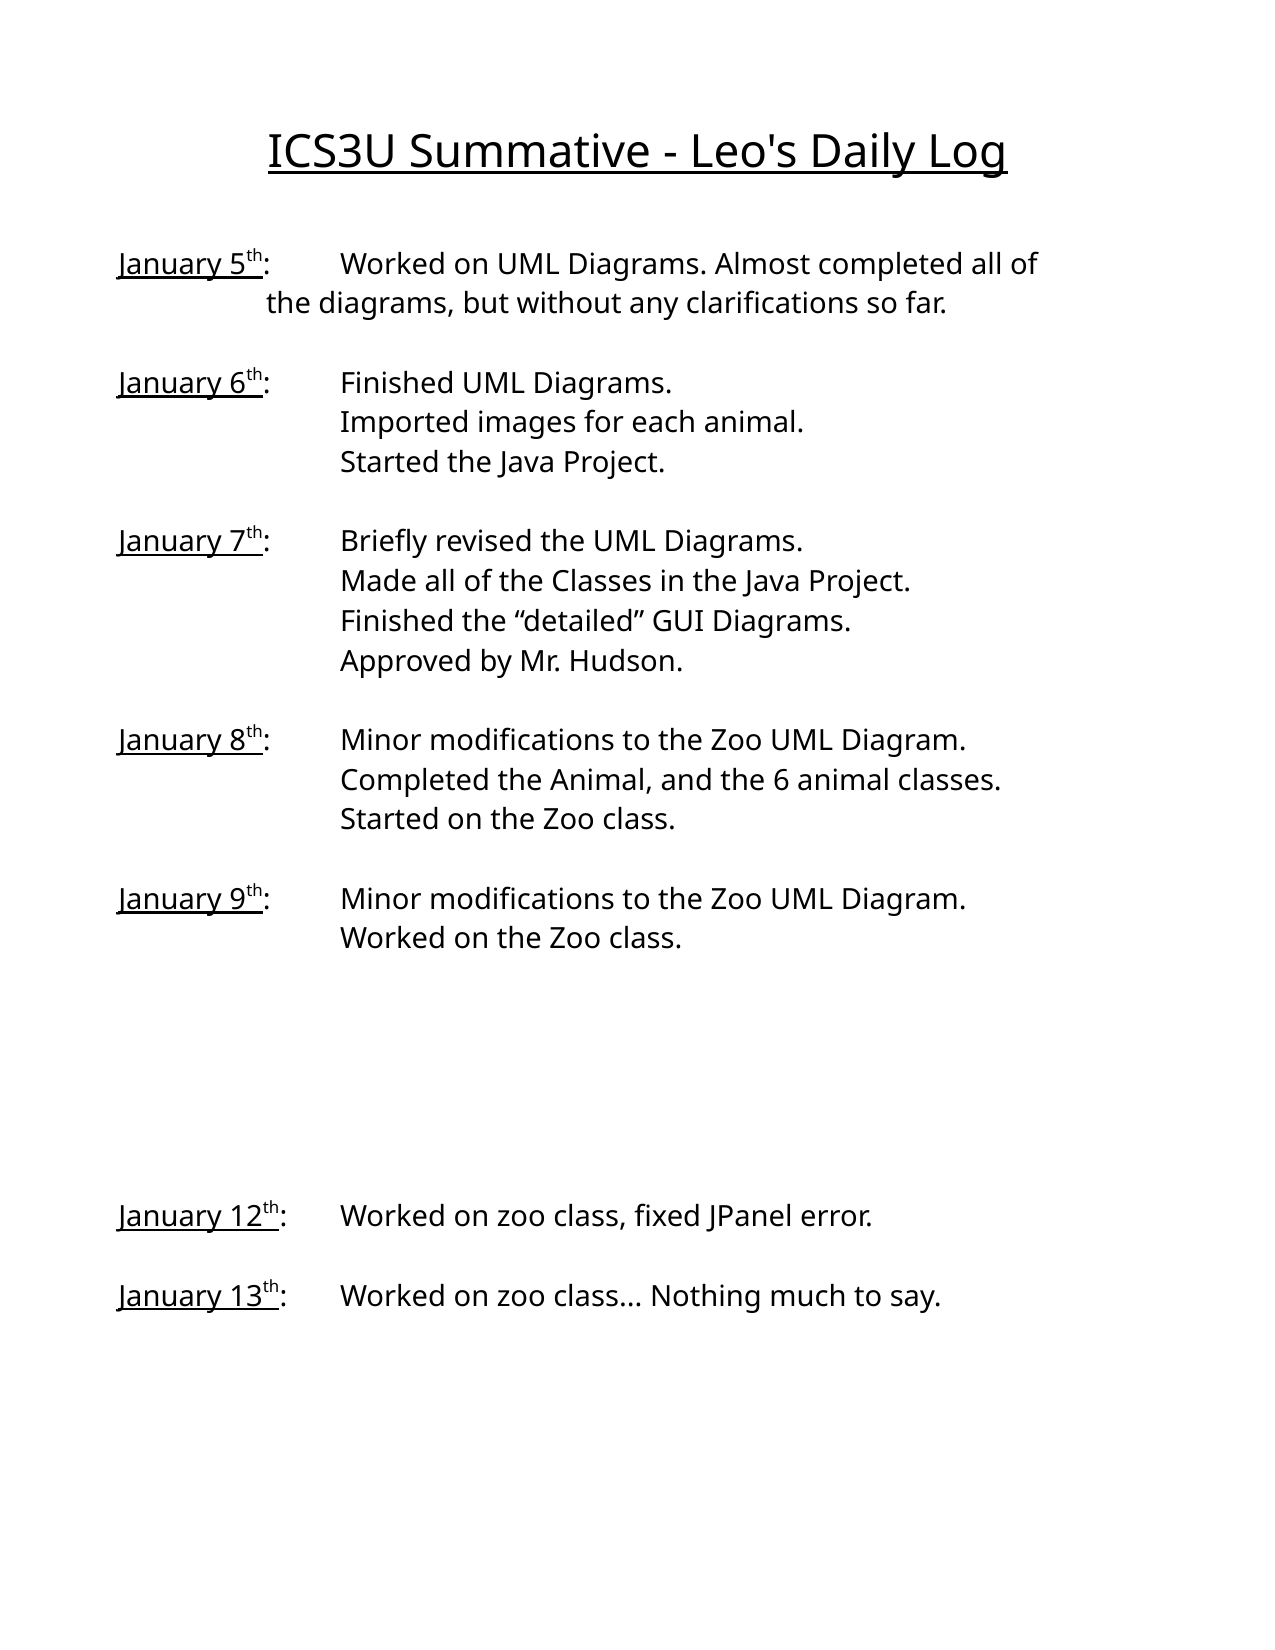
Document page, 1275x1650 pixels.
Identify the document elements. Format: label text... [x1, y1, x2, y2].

text Approved by Mr. Hudson. [118, 640, 1157, 679]
text January 6th: Finished UML Diagrams. [118, 362, 1157, 402]
text Imported images for each animal. [118, 402, 1157, 441]
text Started on the Zoo class. [118, 798, 1157, 838]
text January 9th: Minor modifications to the Zoo UML Diagram. [118, 878, 1157, 918]
text January 8th: Minor modifications to the Zoo UML Diagram. [118, 719, 1157, 759]
text January 13th: Worked on zoo class... Nothing much to say. [118, 1275, 1157, 1314]
text January 5th: Worked on UML Diagrams. Almost completed all of the diagrams, but without any clarifications so far. [118, 243, 1157, 322]
text January 12th: Worked on zoo class, fixed JPanel error. [118, 1195, 1157, 1235]
text Completed the Animal, and the 6 animal classes. [118, 759, 1157, 798]
text Finished the “detailed” GUI Diagrams. [118, 600, 1157, 640]
text January 7th: Briefly revised the UML Diagrams. [118, 521, 1157, 560]
text Made all of the Classes in the Java Project. [118, 560, 1157, 600]
text ICS3U Summative - Leo's Daily Log [118, 118, 1157, 181]
text Worked on the Zoo class. [118, 918, 1157, 957]
text Started the Java Project. [118, 441, 1157, 481]
